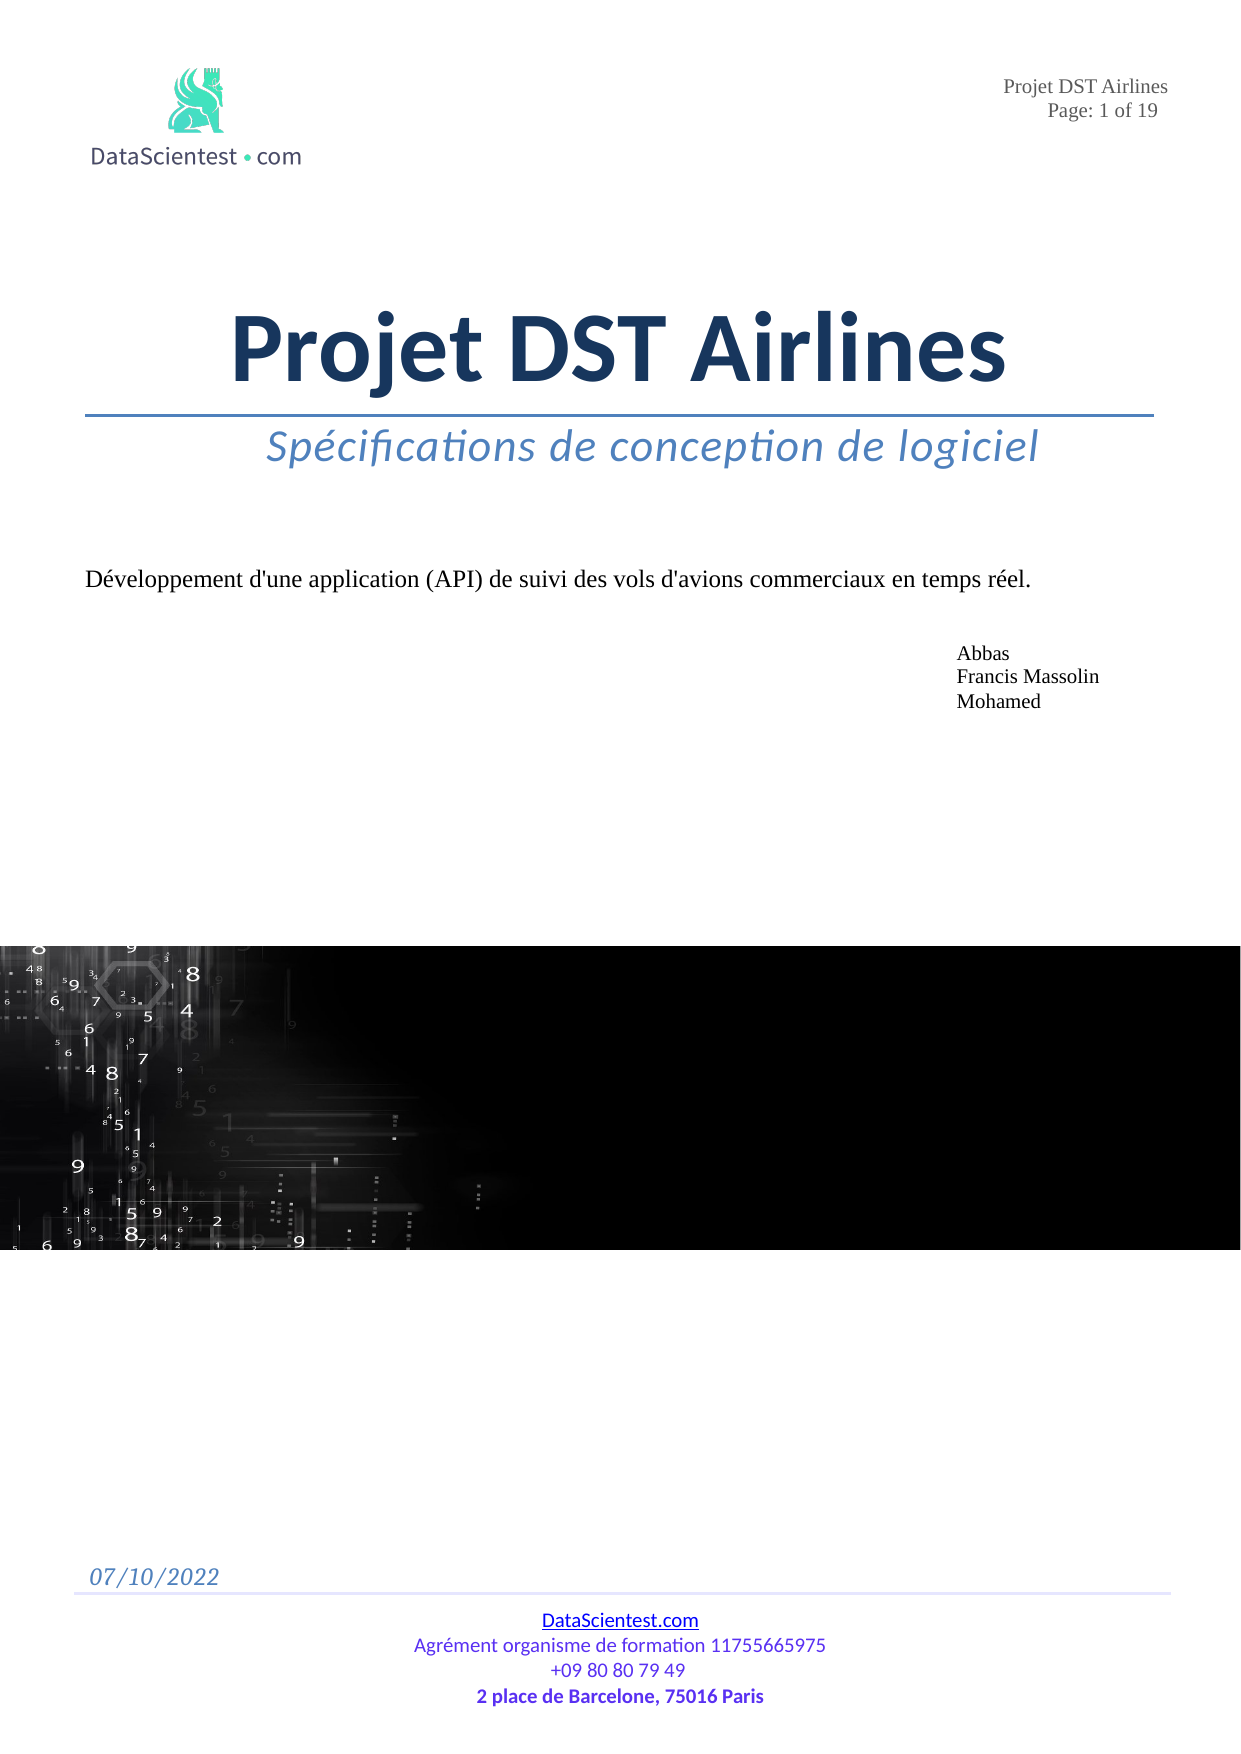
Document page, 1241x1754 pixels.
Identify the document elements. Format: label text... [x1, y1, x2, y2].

table_cell Développement d'une application (API) de suivi des vols d'avions commerciaux en temps réel. [74, 473, 1165, 593]
picture [75, 45, 321, 195]
table_cell Spécifications de conception de logiciel [74, 417, 1165, 473]
table_header Projet DST Airlines [74, 194, 1165, 417]
table_cell Abbas Francis Massolin Mohamed [74, 593, 1165, 713]
subtitle 07/10/2022 [74, 1548, 1171, 1592]
picture [0, 946, 1241, 1250]
